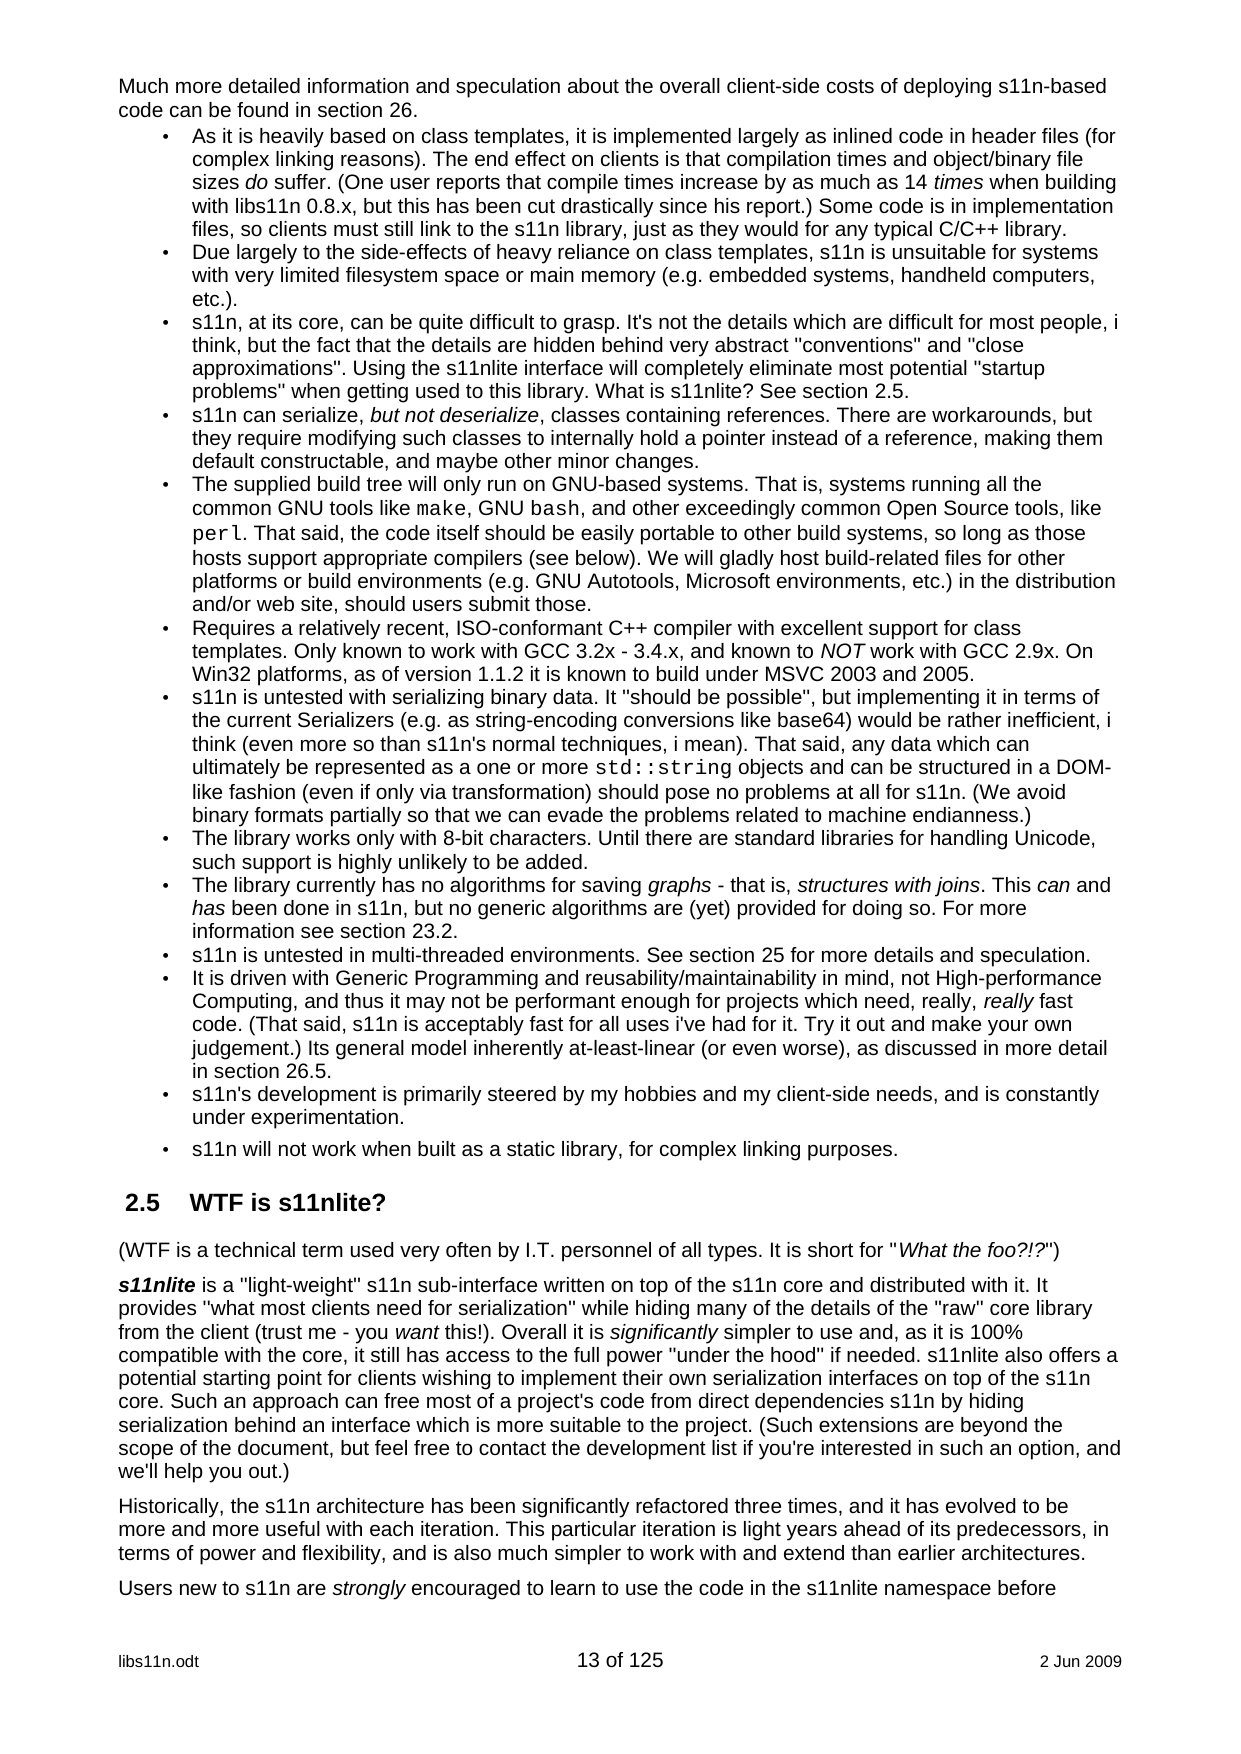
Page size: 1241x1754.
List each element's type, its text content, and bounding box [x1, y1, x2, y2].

list s11n is untested in multi-threaded environments. See section 25 for more details and speculation. [162, 943, 1122, 966]
list Due largely to the side-effects of heavy reliance on class templates, s11n is unsuitable for systems with very limited filesystem space or main memory (e.g. embedded systems, handheld computers, etc.). [162, 241, 1122, 310]
list s11n, at its core, can be quite difficult to grasp. It's not the details which are difficult for most people, i think, but the fact that the details are hidden behind very abstract ''conventions'' and ''close approximations''. Using the s11nlite interface will completely eliminate most potential ''startup problems'' when getting used to this library. What is s11nlite? See section 2.5. [162, 310, 1122, 403]
list s11n's development is primarily steered by my hobbies and my client-side needs, and is constantly under experimentation. [162, 1082, 1122, 1129]
list s11n can serialize, but not deserialize, classes containing references. There are workarounds, but they require modifying such classes to internally hold a pointer instead of a reference, making them default constructable, and maybe other minor changes. [162, 403, 1122, 473]
text Users new to s11n are strongly encouraged to learn to use the code in the s11nlite namespace before [118, 1576, 1122, 1600]
list The library currently has no algorithms for saving graphs - that is, structures with joins. This can and has been done in s11n, but no generic algorithms are (yet) provided for doing so. For more information see section 23.2. [162, 873, 1122, 943]
list The supplied build tree will only run on GNU-based systems. That is, systems running all the common GNU tools like make, GNU bash, and other exceedingly common Open Source tools, like perl. That said, the code itself should be easily portable to other build systems, so long as those hosts support appropriate compilers (see below). We will gladly host build-related files for other platforms or build environments (e.g. GNU Autotools, Microsoft environments, etc.) in the distribution and/or web site, should users submit those. [162, 473, 1122, 616]
text s11nlite is a ''light-weight'' s11n sub-interface written on top of the s11n core and distributed with it. It provides ''what most clients need for serialization'' while hiding many of the details of the ''raw'' core library from the client (trust me - you want this!). Overall it is significantly simpler to use and, as it is 100% compatible with the core, it still has access to the full power ''under the hood'' if needed. s11nlite also offers a potential starting point for clients wishing to implement their own serialization interfaces on top of the s11n core. Such an approach can free most of a project's code from direct dependencies s11n by hiding serialization behind an interface which is more suitable to the project. (Such extensions are beyond the scope of the document, but feel free to contact the development list if you're interested in such an option, and we'll help you out.) [118, 1274, 1122, 1483]
list As it is heavily based on class templates, it is implemented largely as inlined code in header files (for complex linking reasons). The end effect on clients is that compilation times and object/binary file sizes do suffer. (One user reports that compile times increase by as much as 14 times when building with libs11n 0.8.x, but this has been cut drastically since his report.) Some code is in implementation files, so clients must still link to the s11n library, just as they would for any typical C/C++ library. [162, 124, 1122, 241]
list s11n will not work when built as a static library, for complex linking purposes. [162, 1138, 1122, 1161]
subtitle WTF is s11nlite? [118, 1189, 1122, 1217]
list s11n is untested with serializing binary data. It ''should be possible'', but implementing it in terms of the current Serializers (e.g. as string-encoding conversions like base64) would be rather inefficient, i think (even more so than s11n's normal techniques, i mean). That said, any data which can ultimately be represented as a one or more std::string objects and can be structured in a DOM-like fashion (even if only via transformation) should pose no problems at all for s11n. (We avoid binary formats partially so that we can evade the problems related to machine endianness.) [162, 686, 1122, 827]
text Historically, the s11n architecture has been significantly refactored three times, and it has evolved to be more and more useful with each iteration. This particular iteration is light years ahead of its predecessors, in terms of power and flexibility, and is also much simpler to work with and extend than earlier architectures. [118, 1495, 1122, 1564]
list It is driven with Generic Programming and reusability/maintainability in mind, not High-performance Computing, and thus it may not be performant enough for projects which need, really, really fast code. (That said, s11n is acceptably fast for all uses i've had for it. Try it out and make your own judgement.) Its general model inherently at-least-linear (or even worse), as discussed in more detail in section 26.5. [162, 966, 1122, 1082]
list Requires a relatively recent, ISO-conformant C++ compiler with excellent support for class templates. Only known to work with GCC 3.2x - 3.4.x, and known to NOT work with GCC 2.9x. On Win32 platforms, as of version 1.1.2 it is known to build under MSVC 2003 and 2005. [162, 616, 1122, 686]
text (WTF is a technical term used very often by I.T. personnel of all types. It is short for ''What the foo?!?'') [118, 1238, 1122, 1262]
text Much more detailed information and speculation about the overall client-side costs of deploying s11n-based code can be found in section 26. [118, 75, 1122, 121]
list The library works only with 8-bit characters. Until there are standard libraries for handling Unicode, such support is highly unlikely to be added. [162, 827, 1122, 873]
